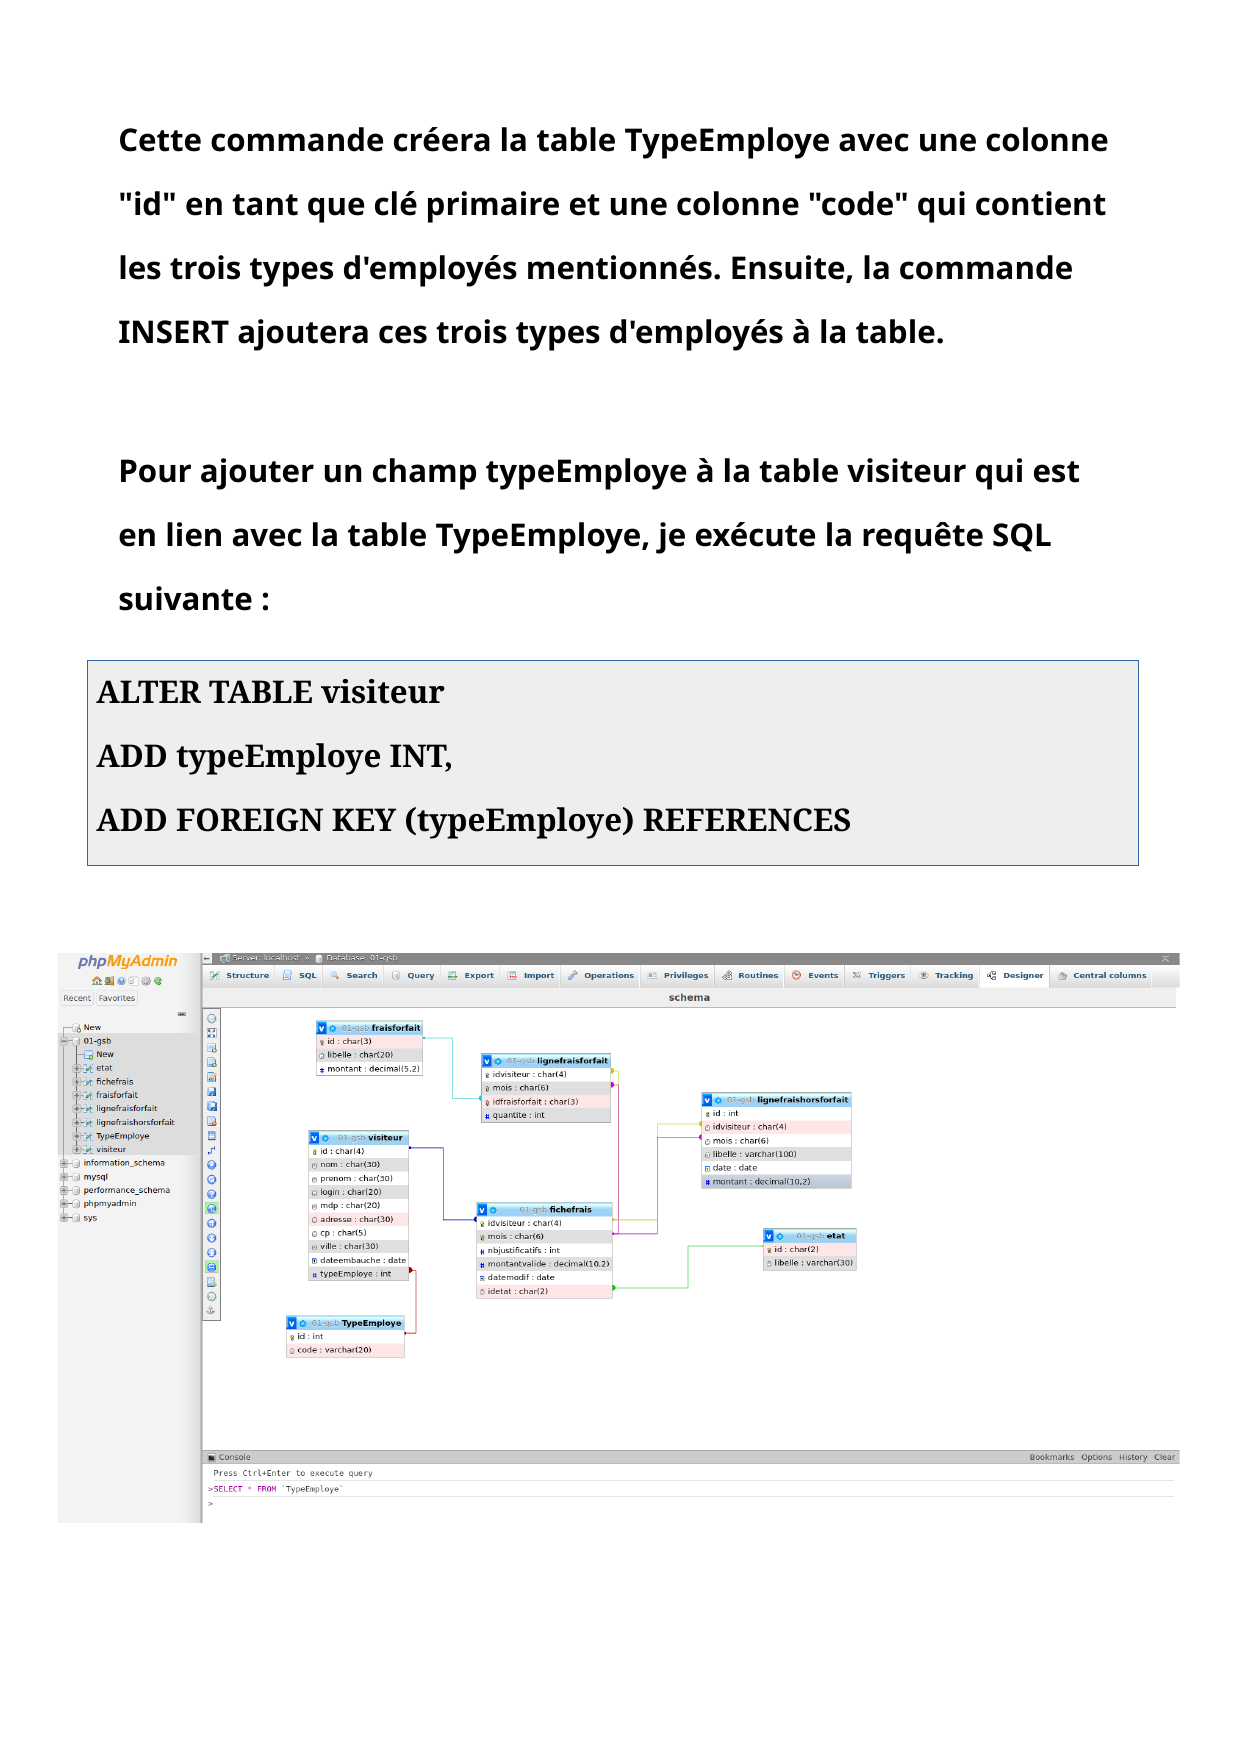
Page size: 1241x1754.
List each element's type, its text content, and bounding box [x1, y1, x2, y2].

text Pour ajouter un champ typeEmploye à la table visiteur qui est en lien avec la table TypeEmploye, je exécute la requête SQL suivante : [118, 449, 1122, 619]
text ADD typeEmploye INT, [96, 734, 1130, 776]
text ADD FOREIGN KEY (typeEmploye) REFERENCES TypeEmploye(id); [96, 797, 1130, 857]
picture [57, 953, 1180, 1523]
text ALTER TABLE visiteur [96, 670, 1130, 712]
text Cette commande créera la table TypeEmploye avec une colonne "id" en tant que clé primaire et une colonne "code" qui contient les trois types d'employés mentionnés. Ensuite, la commande INSERT ajoutera ces trois types d'employés à la table. [118, 118, 1122, 352]
